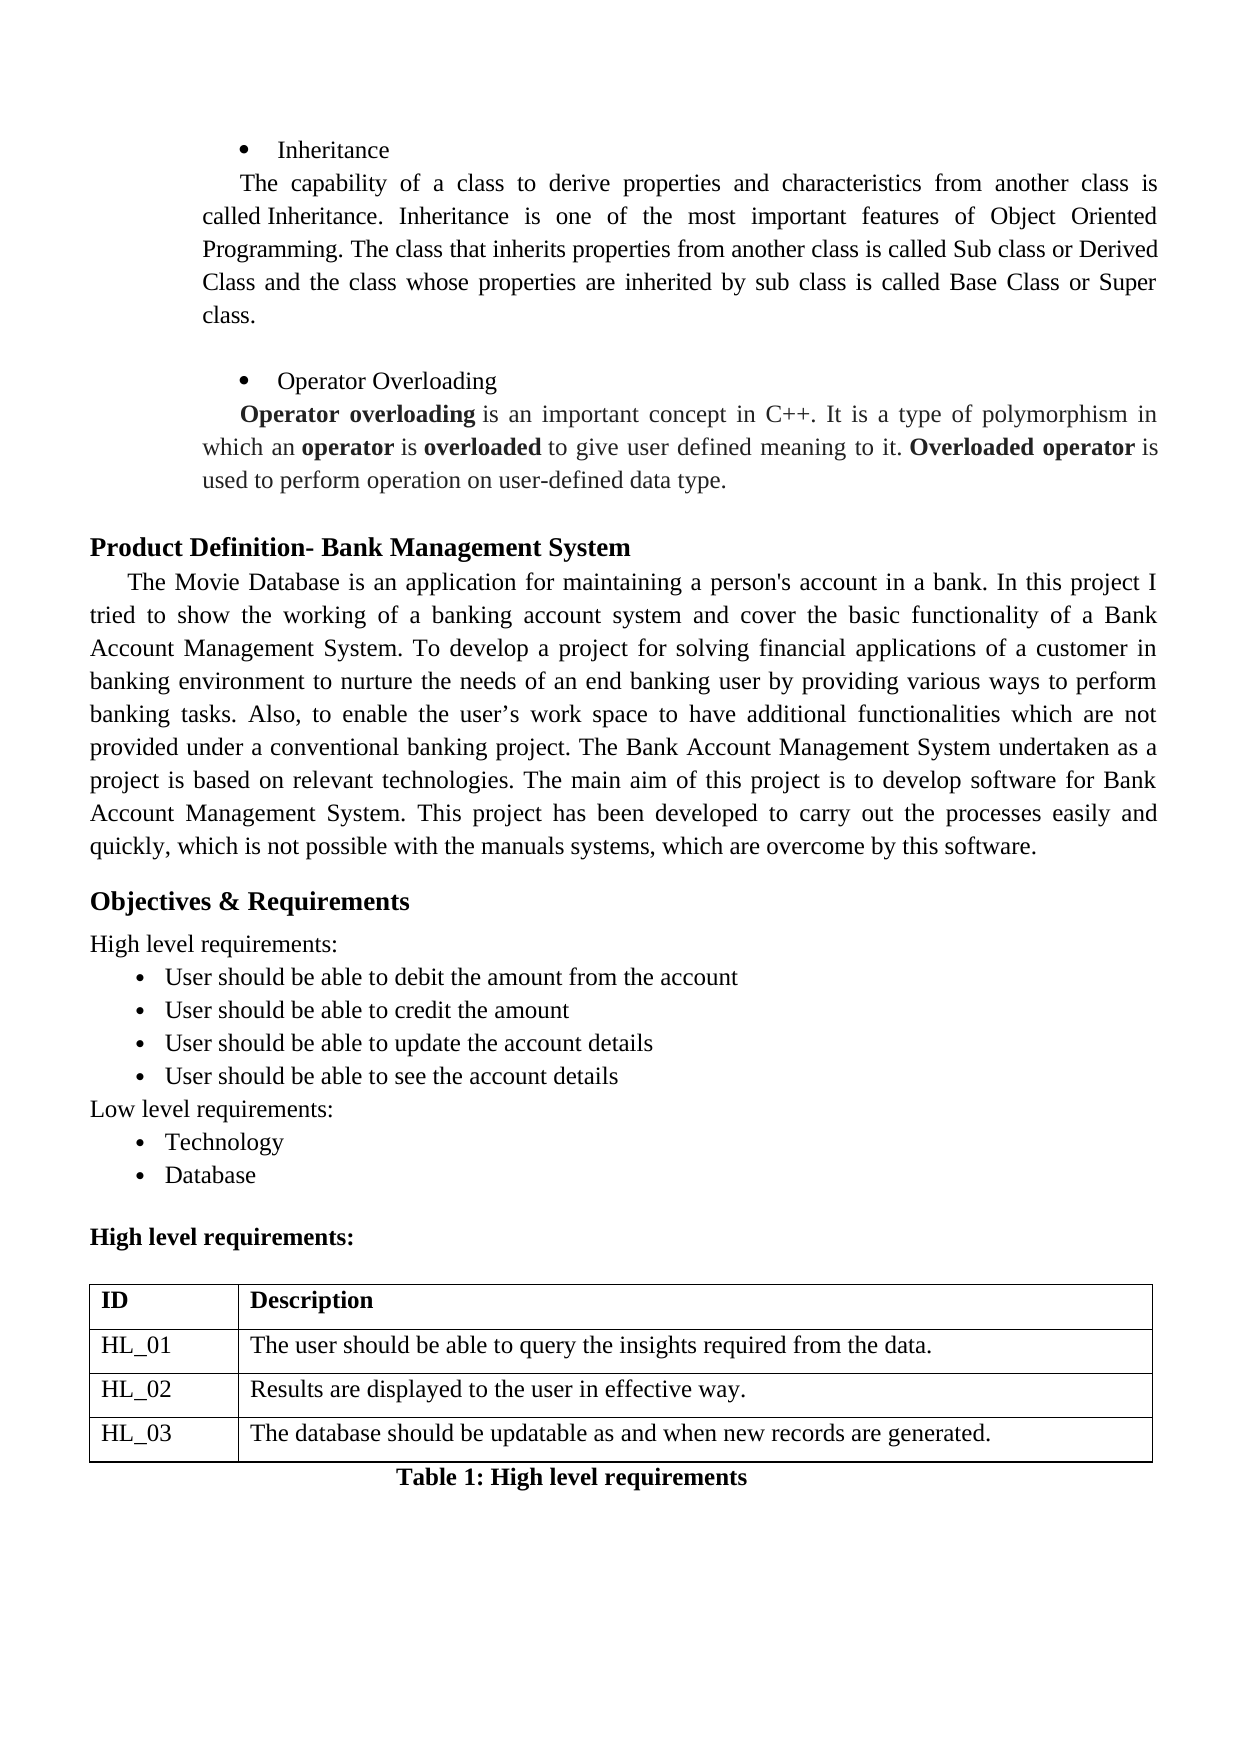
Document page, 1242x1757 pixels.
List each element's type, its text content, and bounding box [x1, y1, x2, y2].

table_header Description [239, 1285, 1152, 1329]
list Operator Overloading [239, 366, 1158, 395]
list User should be able to update the account details [136, 1028, 1158, 1057]
list Technology [136, 1127, 1158, 1156]
table_cell HL_03 [90, 1418, 238, 1461]
text The Movie Database is an application for maintaining a person's account in a bank. In this project I tried to show the working of a banking account system and cover the basic functionality of a Bank Account Management System. To develop a project for solving financial applications of a customer in banking environment to nurture the needs of an end banking user by providing various ways to perform banking tasks. Also, to enable the user’s work space to have additional functionalities which are not provided under a conventional banking project. The Bank Account Management System undertaken as a project is based on relevant technologies. The main aim of this project is to develop software for Bank Account Management System. This project has been developed to carry out the processes easily and quickly, which is not possible with the manuals systems, which are overcome by this software. [89, 567, 1158, 860]
table_cell HL_02 [90, 1374, 238, 1417]
list User should be able to credit the amount [136, 995, 1158, 1024]
list Database [136, 1160, 1158, 1189]
text High level requirements: [89, 929, 1158, 958]
table_cell HL_01 [90, 1330, 238, 1373]
text Product Definition- Bank Management System [89, 531, 1158, 562]
table_header ID [90, 1285, 238, 1329]
text Table 1: High level requirements [89, 1462, 1158, 1491]
table_cell Results are displayed to the user in effective way. [239, 1374, 1152, 1417]
table_cell The database should be updatable as and when new records are generated. [239, 1418, 1152, 1461]
list User should be able to debit the amount from the account [136, 962, 1158, 991]
text High level requirements: [89, 1222, 1158, 1251]
list Inheritance [239, 135, 1158, 164]
list Operator overloading is an important concept in C++. It is a type of polymorphism in which an operator is overloaded to give user defined meaning to it. Overloaded operator is used to perform operation on user-defined data type. [202, 399, 1158, 494]
list The capability of a class to derive properties and characteristics from another class is called Inheritance. Inheritance is one of the most important features of Object Oriented Programming. The class that inherits properties from another class is called Sub class or Derived Class and the class whose properties are inherited by sub class is called Base Class or Super class. [202, 168, 1158, 329]
list User should be able to see the account details [136, 1061, 1158, 1090]
table_cell The user should be able to query the insights required from the data. [239, 1330, 1152, 1373]
subtitle Objectives & Requirements [89, 885, 1158, 916]
text Low level requirements: [89, 1094, 1158, 1123]
